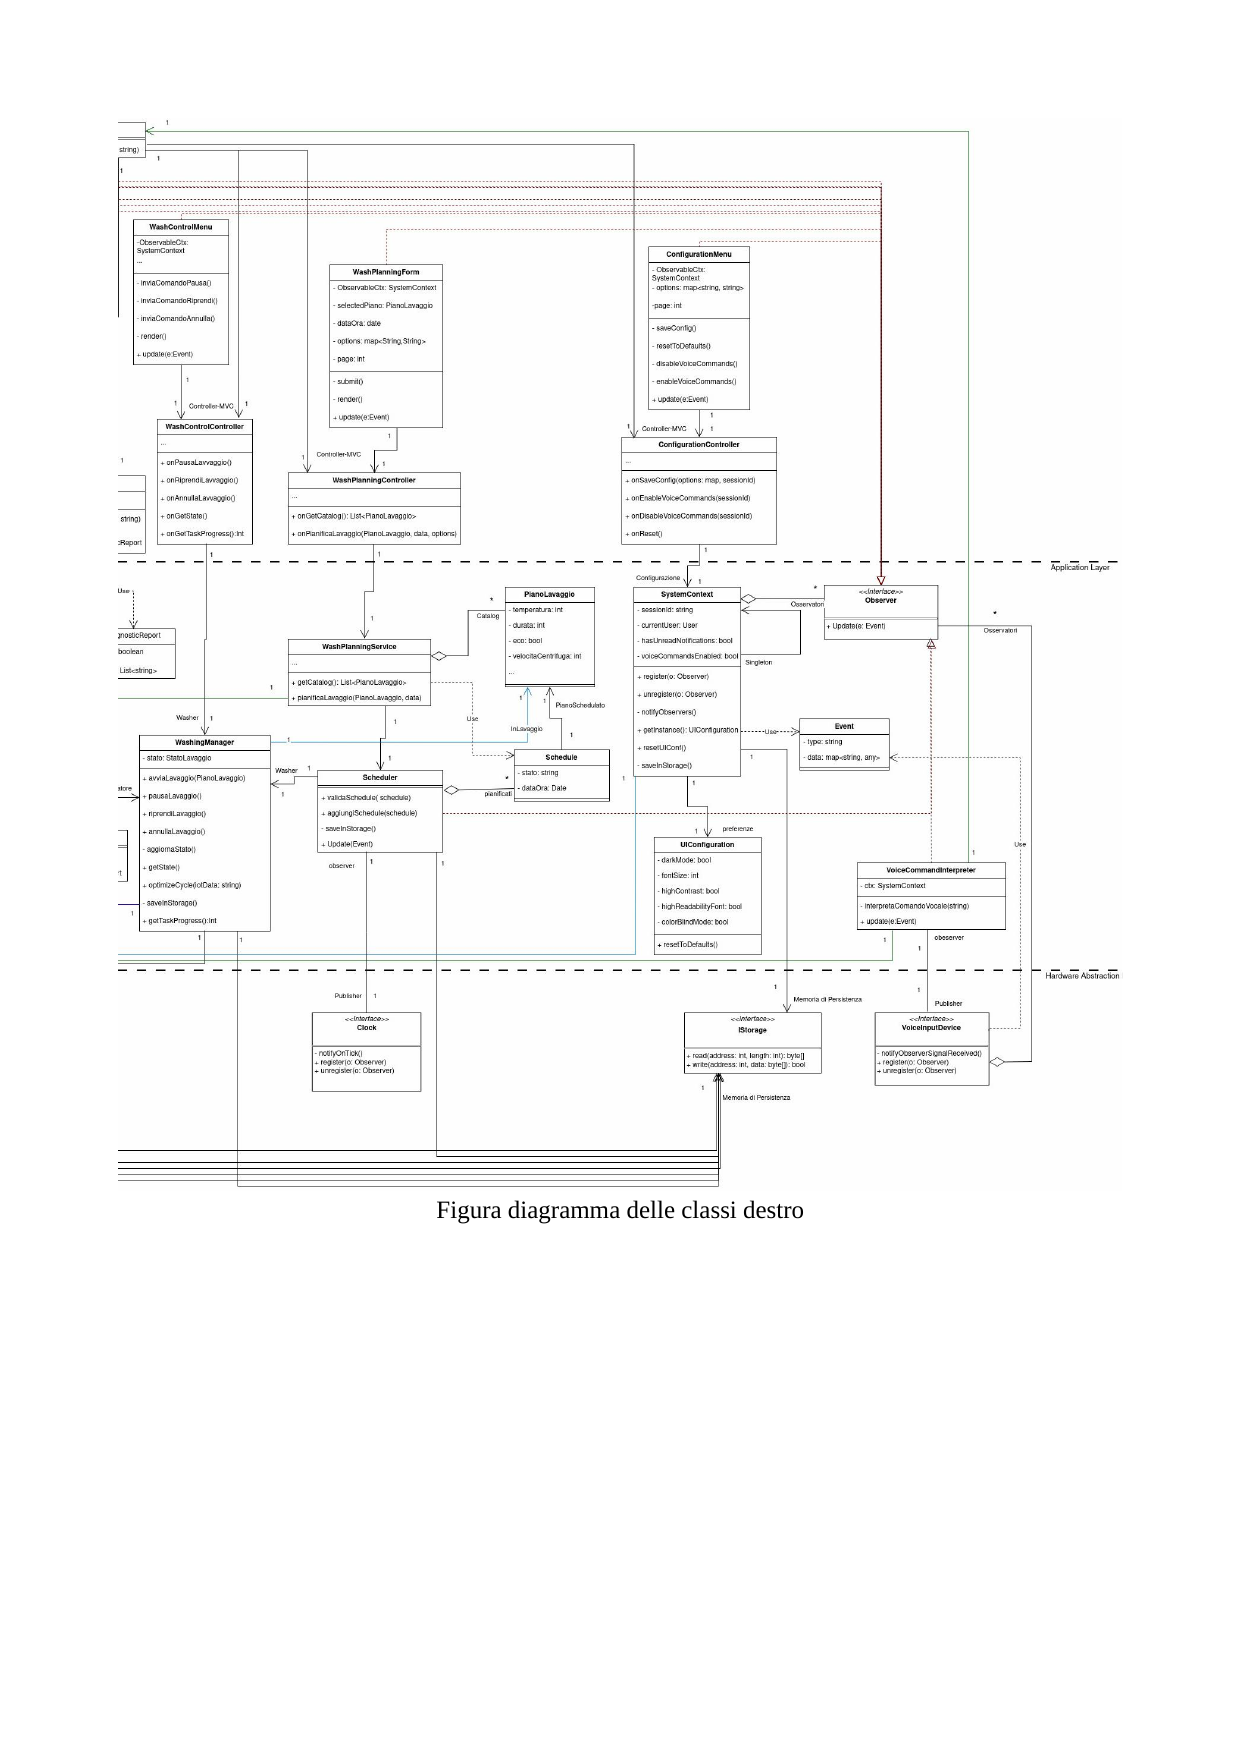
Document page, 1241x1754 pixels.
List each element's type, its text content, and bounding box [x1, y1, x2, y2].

picture [118, 118, 1123, 1191]
text Figura diagramma delle classi destro [118, 1191, 1122, 1224]
